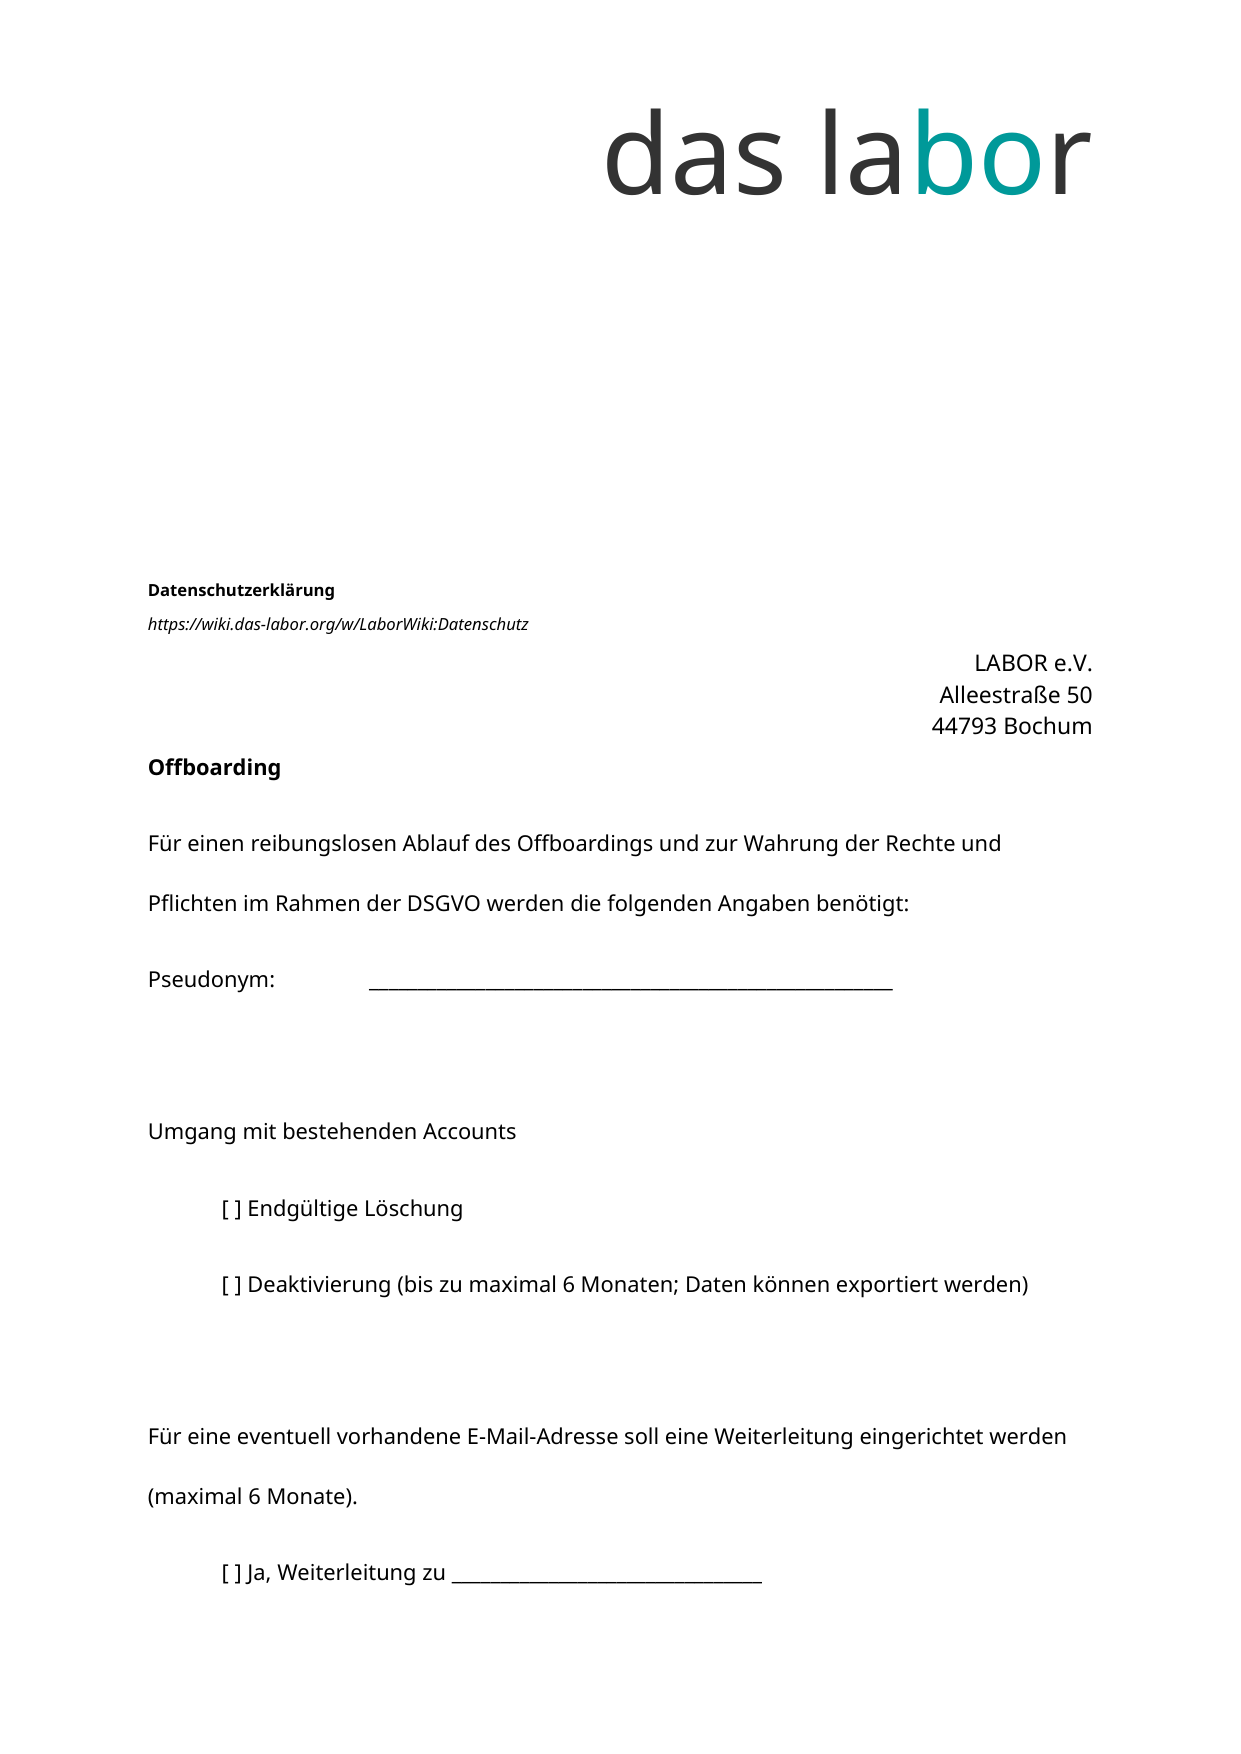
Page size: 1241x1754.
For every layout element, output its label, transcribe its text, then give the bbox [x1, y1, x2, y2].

text Offboarding [148, 752, 1093, 782]
text https://wiki.das-labor.org/w/LaborWiki:Datenschutz [148, 613, 1093, 635]
text [ ] Deaktivierung (bis zu maximal 6 Monaten; Daten können exportiert werden) [148, 1269, 1093, 1299]
text [ ] Endgültige Löschung [148, 1193, 1093, 1222]
text Pseudonym: ______________________________________________________ [148, 964, 1093, 994]
text Für einen reibungslosen Ablauf des Offboardings und zur Wahrung der Rechte und Pflichten im Rahmen der DSGVO werden die folgenden Angaben benötigt: [148, 828, 1093, 917]
text LABOR e.V. Alleestraße 50 44793 Bochum [148, 647, 1093, 741]
text Für eine eventuell vorhandene E-Mail-Adresse soll eine Weiterleitung eingerichtet werden (maximal 6 Monate). [148, 1421, 1093, 1511]
text [ ] Ja, Weiterleitung zu ________________________________ [148, 1557, 1093, 1587]
text Datenschutzerklärung [148, 578, 1093, 601]
text Umgang mit bestehenden Accounts [148, 1116, 1093, 1146]
